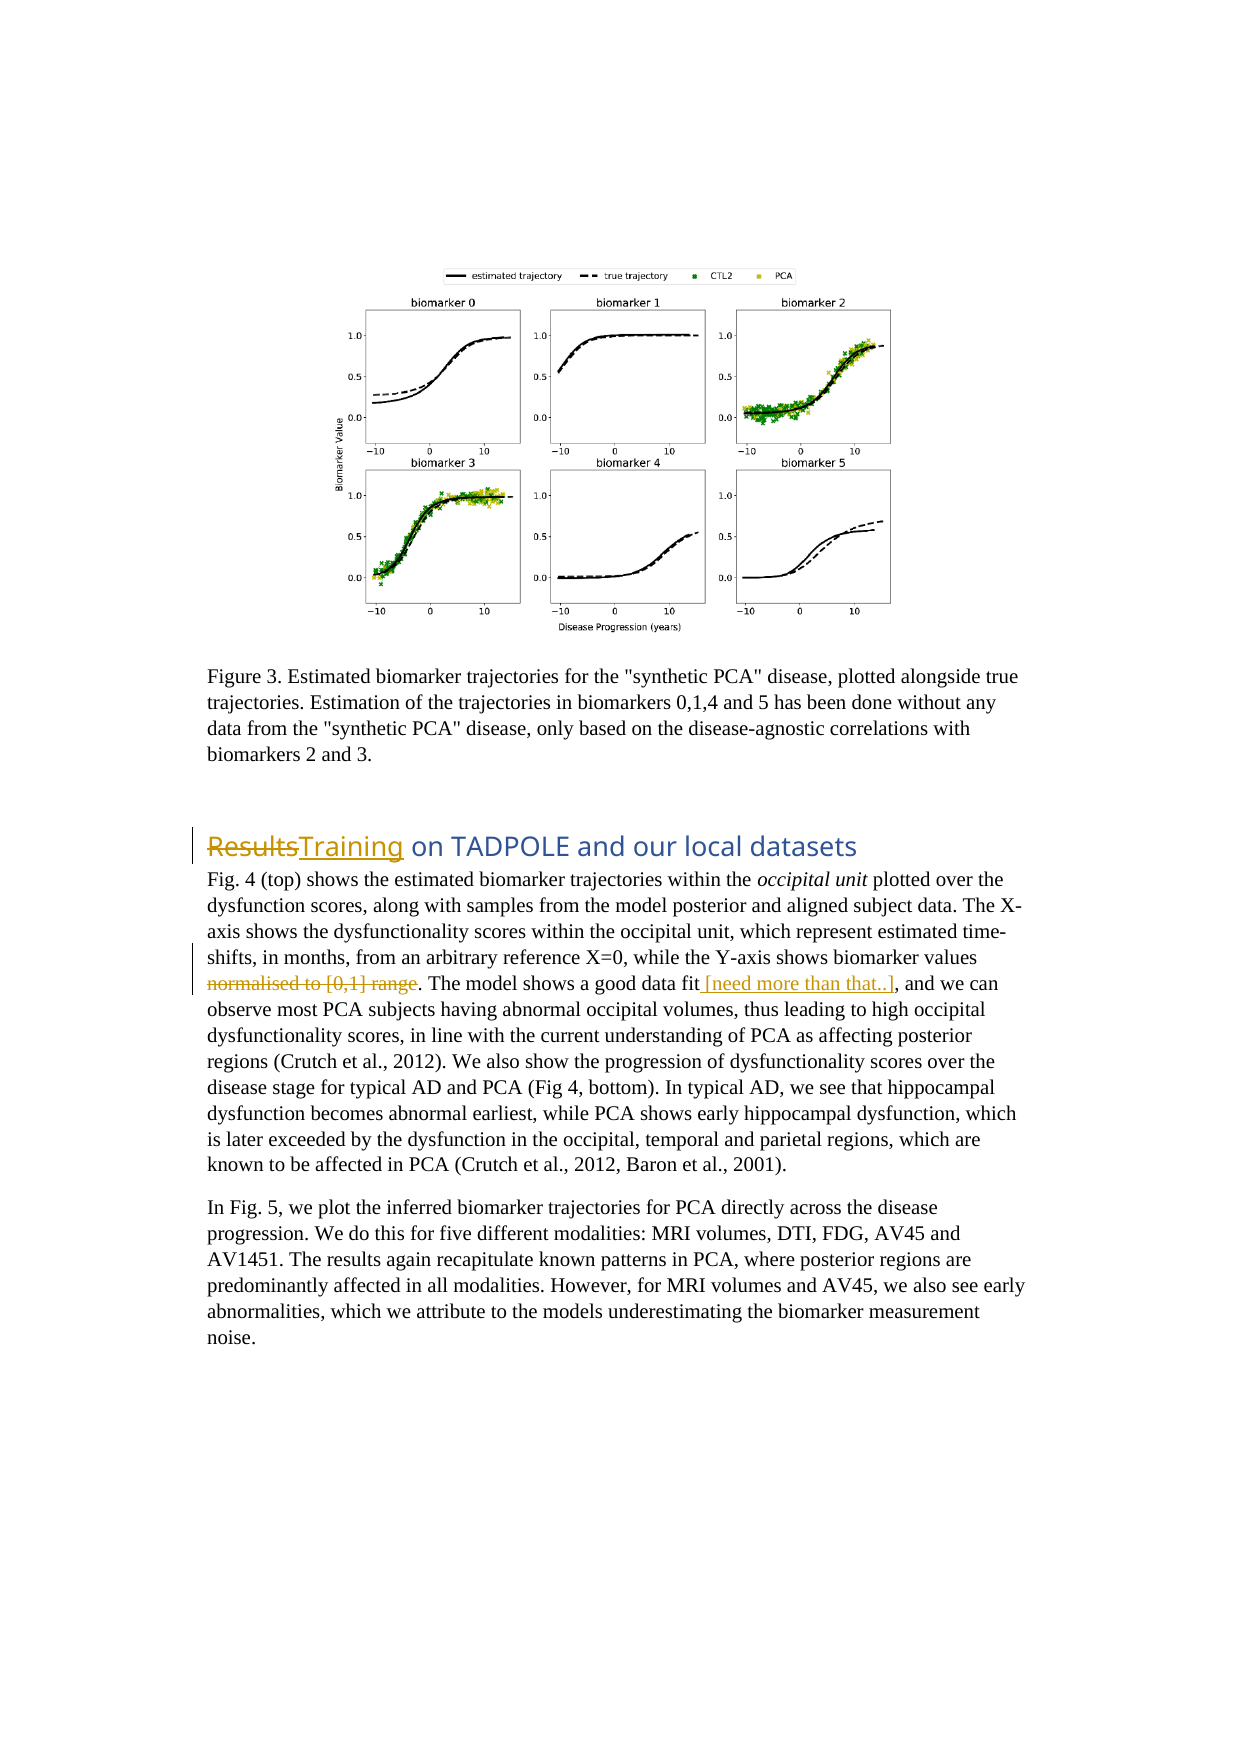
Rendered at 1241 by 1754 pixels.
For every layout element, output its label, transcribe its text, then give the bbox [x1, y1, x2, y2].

text In Fig. 5, we plot the inferred biomarker trajectories for PCA directly across the disease progression. We do this for five different modalities: MRI volumes, DTI, FDG, AV45 and AV1451. The results again recapitulate known patterns in PCA, where posterior regions are predominantly affected in all modalities. However, for MRI volumes and AV45, we also see early abnormalities, which we attribute to the models underestimating the biomarker measurement noise. [207, 1195, 1034, 1349]
picture [281, 264, 958, 645]
text Figure 3. Estimated biomarker trajectories for the "synthetic PCA" disease, plotted alongside true trajectories. Estimation of the trajectories in biomarkers 0,1,4 and 5 has been done without any data from the "synthetic PCA" disease, only based on the disease-agnostic correlations with biomarkers 2 and 3. [207, 664, 1034, 766]
subtitle Training on TADPOLE and our local datasets [207, 827, 1034, 864]
text Fig. 4 (top) shows the estimated biomarker trajectories within the occipital unit plotted over the dysfunction scores, along with samples from the model posterior and aligned subject data. The X-axis shows the dysfunctionality scores within the occipital unit, which represent estimated time-shifts, in months, from an arbitrary reference X=0, while the Y-axis shows biomarker values . The model shows a good data fit [need more than that..], and we can observe most PCA subjects having abnormal occipital volumes, thus leading to high occipital dysfunctionality scores, in line with the current understanding of PCA as affecting posterior regions (Crutch et al., 2012). We also show the progression of dysfunctionality scores over the disease stage for typical AD and PCA (Fig 4, bottom). In typical AD, we see that hippocampal dysfunction becomes abnormal earliest, while PCA shows early hippocampal dysfunction, which is later exceeded by the dysfunction in the occipital, temporal and parietal regions, which are known to be affected in PCA (Crutch et al., 2012, Baron et al., 2001). [207, 867, 1034, 1176]
